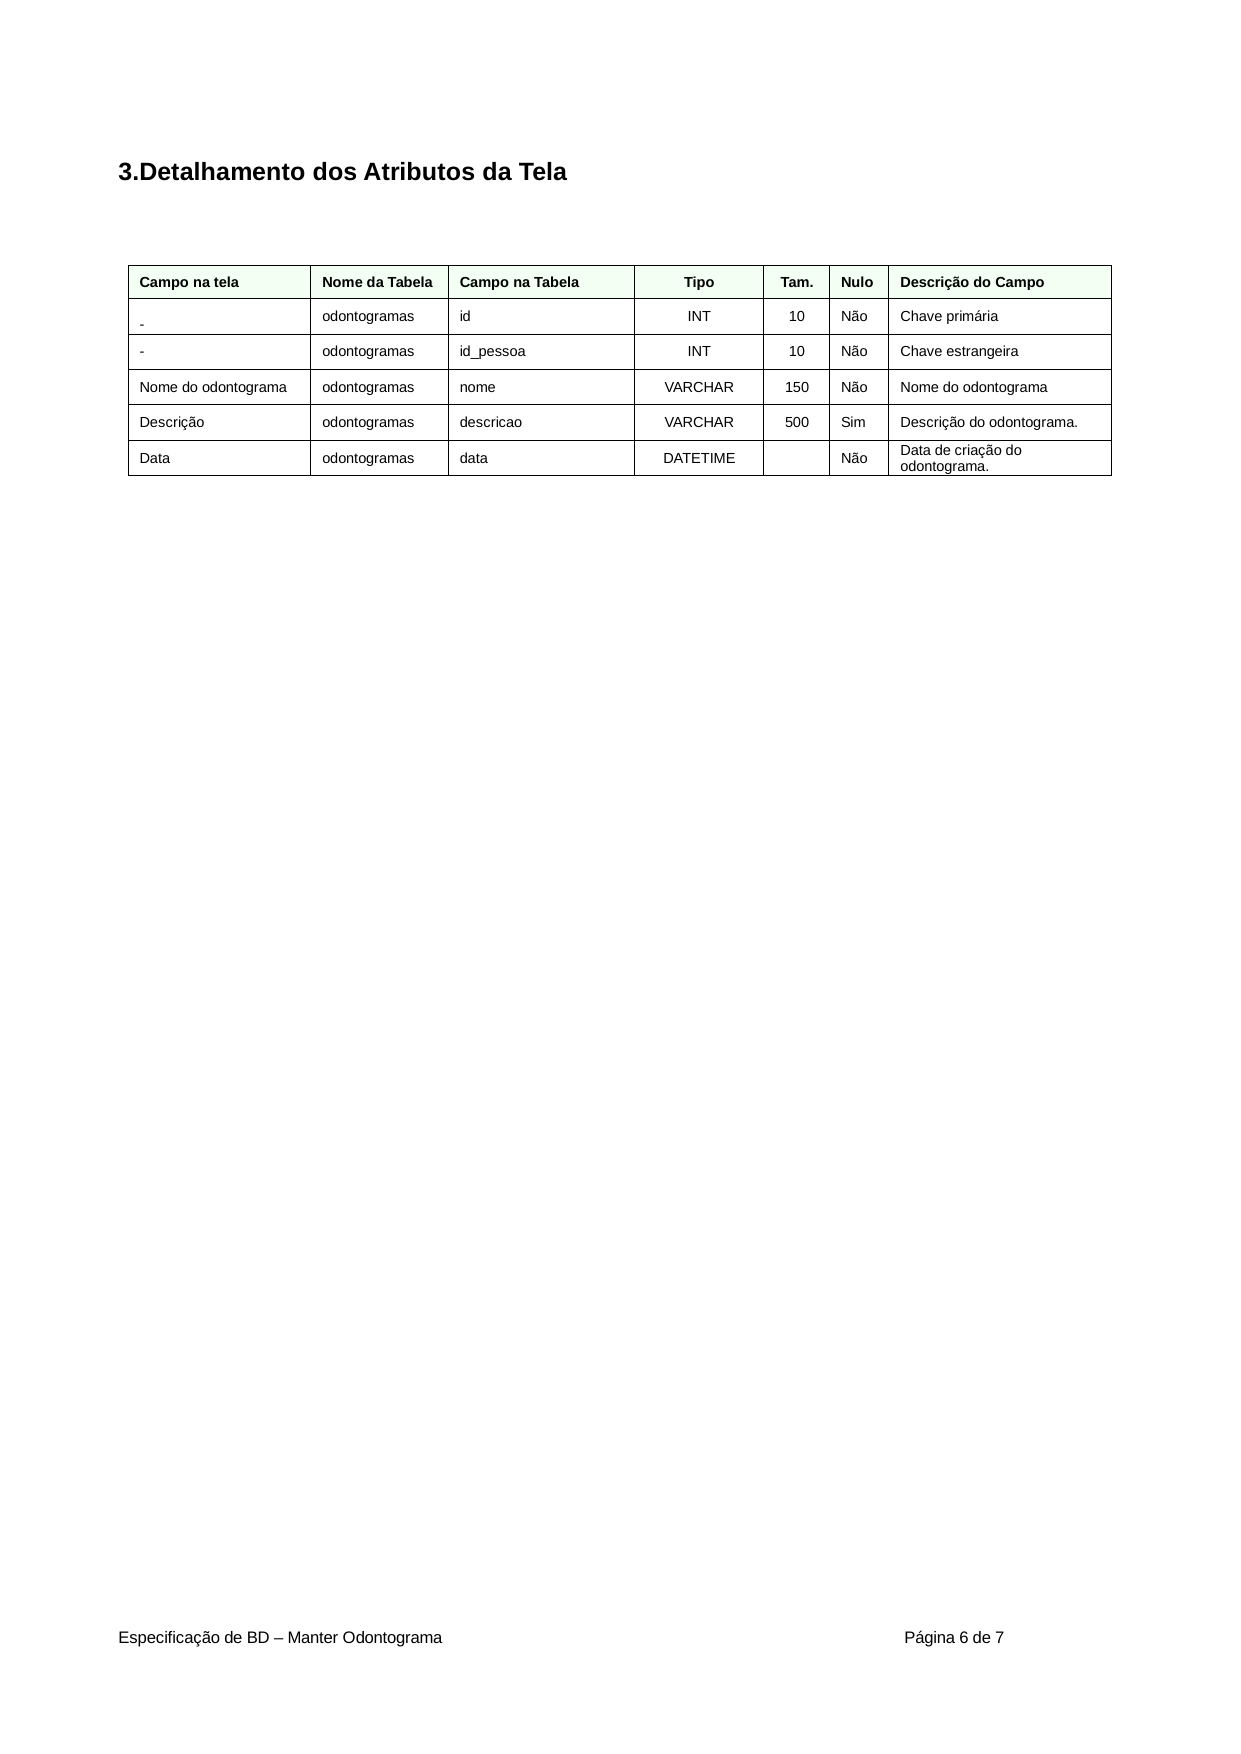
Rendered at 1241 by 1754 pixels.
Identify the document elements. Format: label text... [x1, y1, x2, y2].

table_cell Não [830, 299, 888, 333]
table_cell Data [129, 441, 310, 475]
table_cell odontogramas [311, 405, 448, 440]
table_cell 10 [764, 335, 829, 369]
table_cell INT [635, 299, 763, 333]
subtitle Detalhamento dos Atributos da Tela [118, 157, 1122, 186]
table_cell odontogramas [311, 370, 448, 404]
table_header Campo na Tabela [449, 266, 634, 298]
table_cell Descrição [129, 405, 310, 440]
table_cell odontogramas [311, 335, 448, 369]
table_cell Não [830, 335, 888, 369]
table_cell 150 [764, 370, 829, 404]
table_cell DATETIME [635, 441, 763, 475]
table_cell Nome do odontograma [889, 370, 1111, 404]
table_header Tipo [635, 266, 763, 298]
table_cell odontogramas [311, 299, 448, 333]
table_cell Sim [830, 405, 888, 440]
table_header Nome da Tabela [311, 266, 448, 298]
table_cell Data de criação do odontograma. [889, 441, 1111, 475]
table_cell 10 [764, 299, 829, 333]
table_header Tam. [764, 266, 829, 298]
table_cell Chave primária [889, 299, 1111, 333]
table_cell [764, 441, 829, 475]
table_cell odontogramas [311, 441, 448, 475]
table_cell INT [635, 335, 763, 369]
table_cell id [449, 299, 634, 333]
table_cell Descrição do odontograma. [889, 405, 1111, 440]
table_cell VARCHAR [635, 370, 763, 404]
table_cell Nome do odontograma [129, 370, 310, 404]
table_cell VARCHAR [635, 405, 763, 440]
table_cell - [129, 335, 310, 369]
table_cell nome [449, 370, 634, 404]
table_header Campo na tela [129, 266, 310, 298]
table_header Descrição do Campo [889, 266, 1111, 298]
table_cell id_pessoa [449, 335, 634, 369]
table_cell 500 [764, 405, 829, 440]
table_cell Não [830, 370, 888, 404]
table_cell descricao [449, 405, 634, 440]
table_cell - [129, 299, 310, 333]
table_header Nulo [830, 266, 888, 298]
table_cell data [449, 441, 634, 475]
table_cell Não [830, 441, 888, 475]
table_cell Chave estrangeira [889, 335, 1111, 369]
